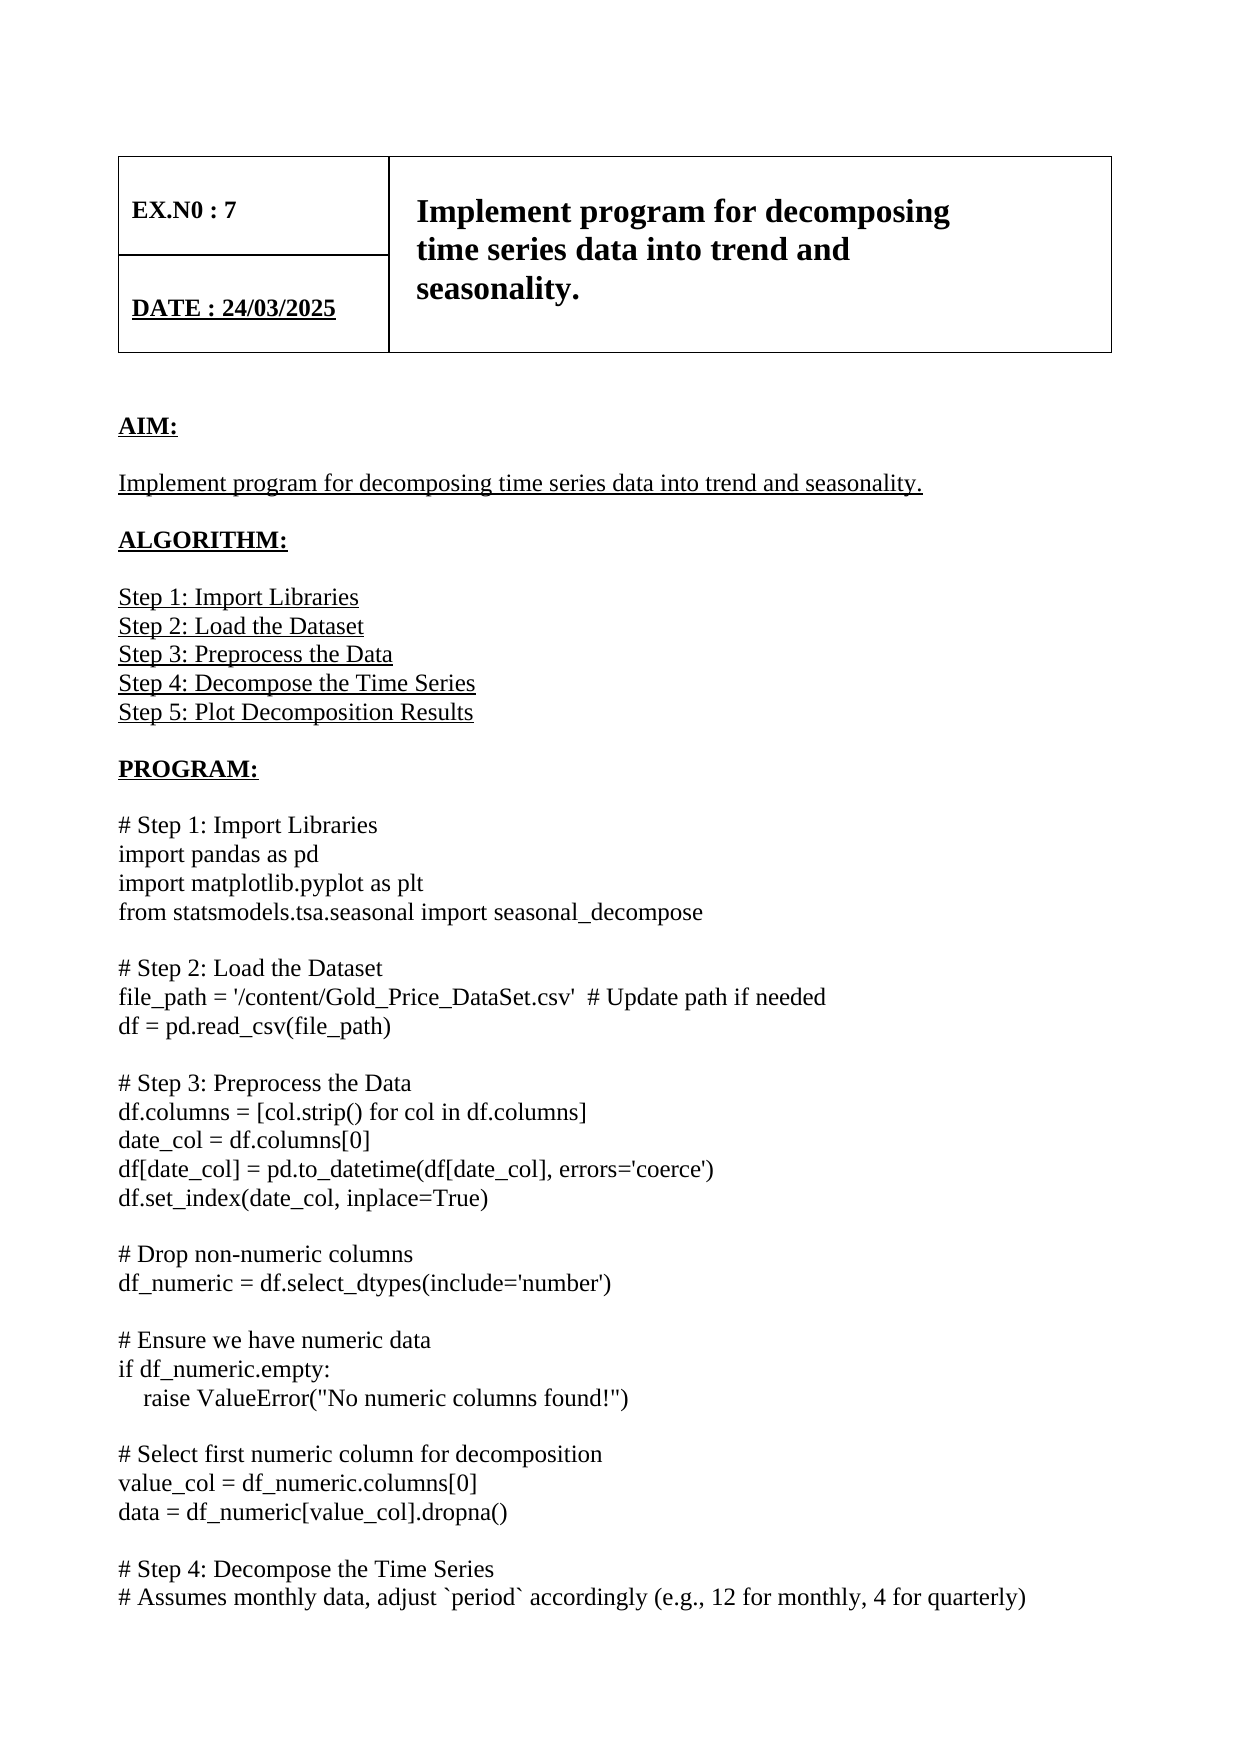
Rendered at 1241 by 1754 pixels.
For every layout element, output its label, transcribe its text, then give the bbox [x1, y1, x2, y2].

text df = pd.read_csv(file_path) [118, 1011, 1122, 1040]
text df[date_col] = pd.to_datetime(df[date_col], errors='coerce') [118, 1154, 1122, 1183]
text raise ValueError("No numeric columns found!") [118, 1383, 1122, 1411]
text AIM: [118, 411, 1122, 440]
text # Step 3: Preprocess the Data [118, 1068, 1122, 1097]
text # Assumes monthly data, adjust `period` accordingly (e.g., 12 for monthly, 4 for quarterly) [118, 1582, 1122, 1611]
text # Ensure we have numeric data [118, 1325, 1122, 1354]
text # Step 4: Decompose the Time Series [118, 1554, 1122, 1582]
text from statsmodels.tsa.seasonal import seasonal_decompose [118, 897, 1122, 926]
text # Step 1: Import Libraries [118, 811, 1122, 839]
text Implement program for decomposing time series data into trend and seasonality. [118, 468, 1122, 497]
text if df_numeric.empty: [118, 1354, 1122, 1383]
text # Step 2: Load the Dataset [118, 953, 1122, 982]
text import matplotlib.pyplot as plt [118, 868, 1122, 897]
table_header EX.N0 : 7 [119, 157, 388, 254]
text data = df_numeric[value_col].dropna() [118, 1497, 1122, 1526]
text value_col = df_numeric.columns[0] [118, 1468, 1122, 1497]
text date_col = df.columns[0] [118, 1125, 1122, 1154]
text df.columns = [col.strip() for col in df.columns] [118, 1097, 1122, 1125]
table_header Implement program for decomposing time series data into trend and seasonality. [390, 157, 1111, 352]
text PROGRAM: [118, 754, 1122, 782]
text Step 1: Import Libraries Step 2: Load the Dataset Step 3: Preprocess the Data Step 4: Decompose the Time Series Step 5: Plot Decomposition Results [118, 582, 1122, 726]
text df.set_index(date_col, inplace=True) [118, 1183, 1122, 1212]
text # Drop non-numeric columns [118, 1239, 1122, 1268]
text file_path = '/content/Gold_Price_DataSet.csv' # Update path if needed [118, 982, 1122, 1011]
text import pandas as pd [118, 839, 1122, 868]
text # Select first numeric column for decomposition [118, 1439, 1122, 1468]
text ALGORITHM: [118, 525, 1122, 554]
text df_numeric = df.select_dtypes(include='number') [118, 1268, 1122, 1297]
table_cell DATE : 24/03/2025 [119, 256, 388, 352]
